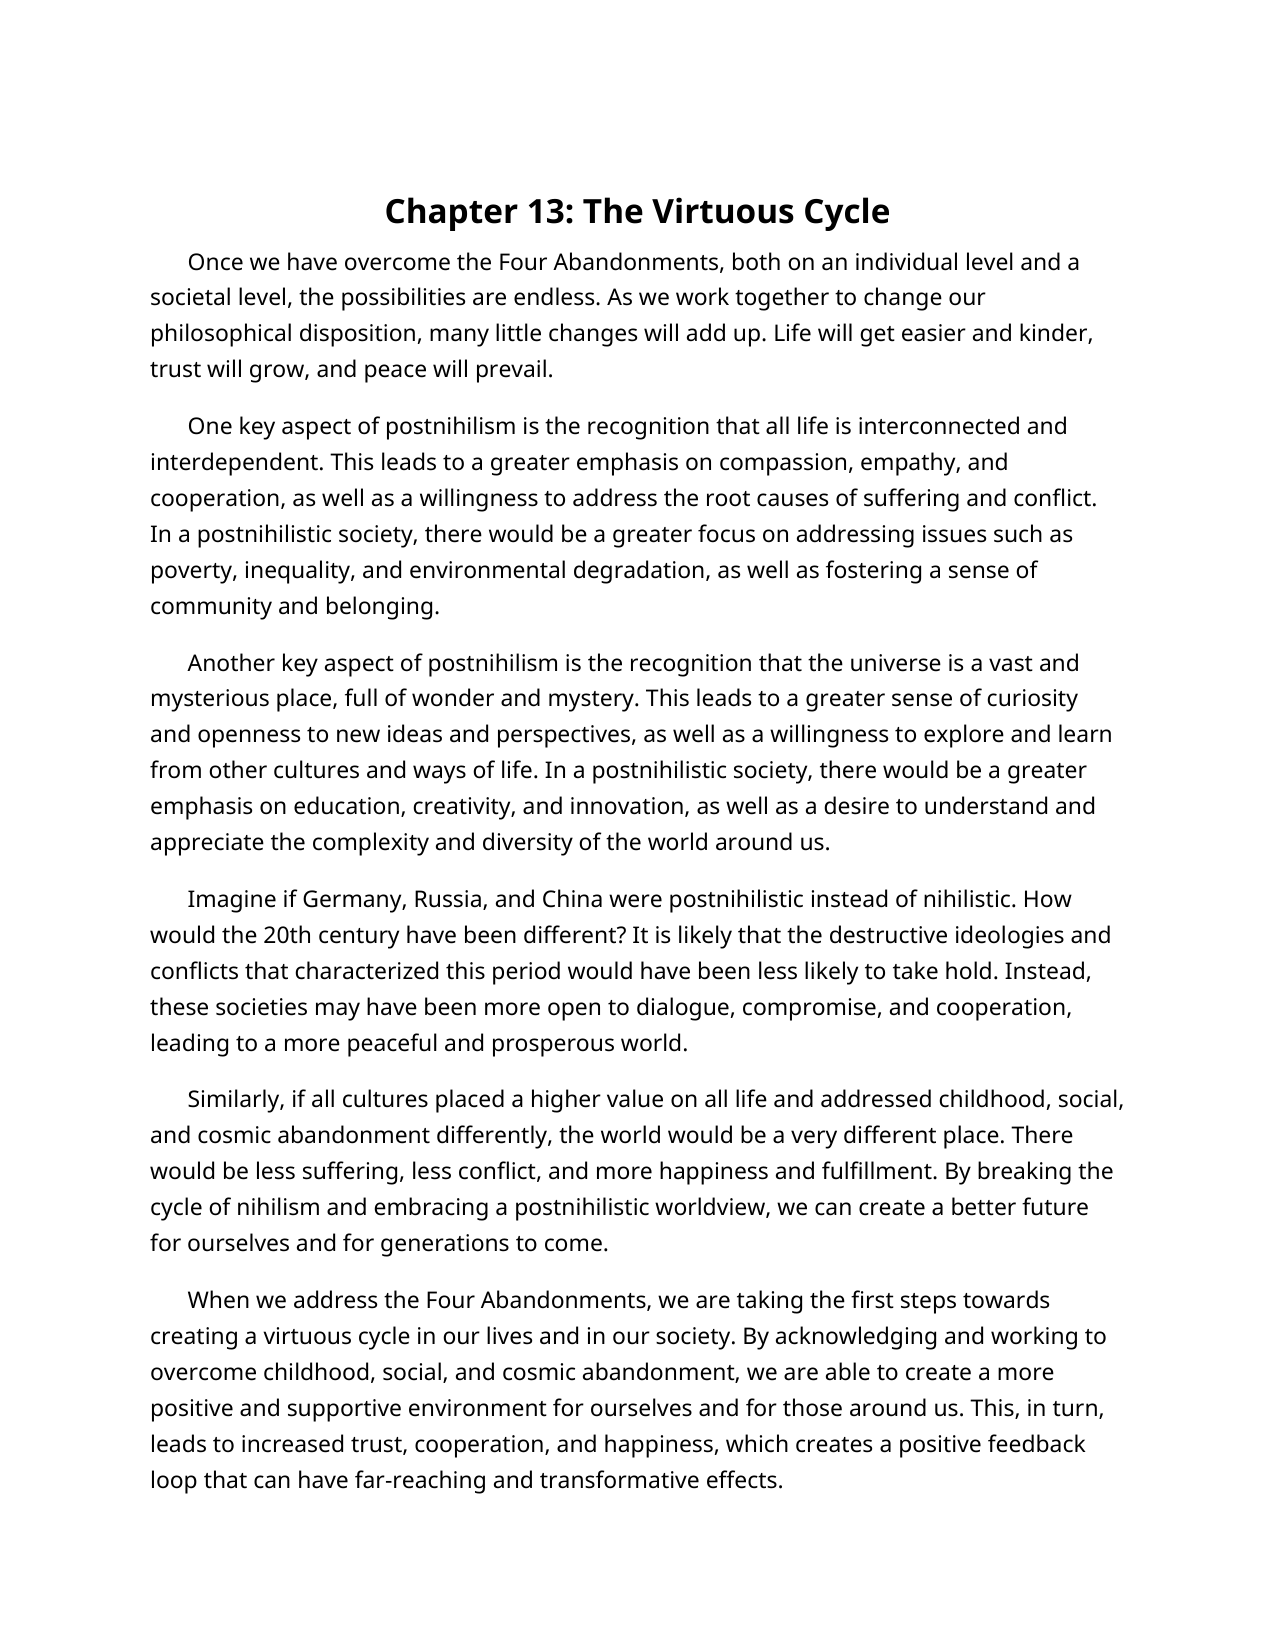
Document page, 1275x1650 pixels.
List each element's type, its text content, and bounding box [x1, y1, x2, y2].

text Another key aspect of postnihilism is the recognition that the universe is a vast and mysterious place, full of wonder and mystery. This leads to a greater sense of curiosity and openness to new ideas and perspectives, as well as a willingness to explore and learn from other cultures and ways of life. In a postnihilistic society, there would be a greater emphasis on education, creativity, and innovation, as well as a desire to understand and appreciate the complexity and diversity of the world around us. [150, 646, 1125, 857]
text Similarly, if all cultures placed a higher value on all life and addressed childhood, social, and cosmic abandonment differently, the world would be a very different place. There would be less suffering, less conflict, and more happiness and fulfillment. By breaking the cycle of nihilism and embracing a postnihilistic worldview, we can create a better future for ourselves and for generations to come. [150, 1083, 1125, 1258]
text When we address the Four Abandonments, we are taking the first steps towards creating a virtuous cycle in our lives and in our society. By acknowledging and working to overcome childhood, social, and cosmic abandonment, we are able to create a more positive and supportive environment for ourselves and for those around us. This, in turn, leads to increased trust, cooperation, and happiness, which creates a positive feedback loop that can have far-reaching and transformative effects. [150, 1284, 1125, 1495]
text Once we have overcome the Four Abandonments, both on an individual level and a societal level, the possibilities are endless. As we work together to change our philosophical disposition, many little changes will add up. Life will get easier and kinder, trust will grow, and peace will prevail. [150, 245, 1125, 384]
text Imagine if Germany, Russia, and China were postnihilistic instead of nihilistic. How would the 20th century have been different? It is likely that the destructive ideologies and conflicts that characterized this period would have been less likely to take hold. Instead, these societies may have been more open to dialogue, compromise, and cooperation, leading to a more peaceful and prosperous world. [150, 883, 1125, 1058]
text One key aspect of postnihilism is the recognition that all life is interconnected and interdependent. This leads to a greater emphasis on compassion, empathy, and cooperation, as well as a willingness to address the root causes of suffering and conflict. In a postnihilistic society, there would be a greater focus on addressing issues such as poverty, inequality, and environmental degradation, as well as fostering a sense of community and belonging. [150, 410, 1125, 621]
subtitle Chapter 13: The Virtuous Cycle [150, 187, 1125, 233]
